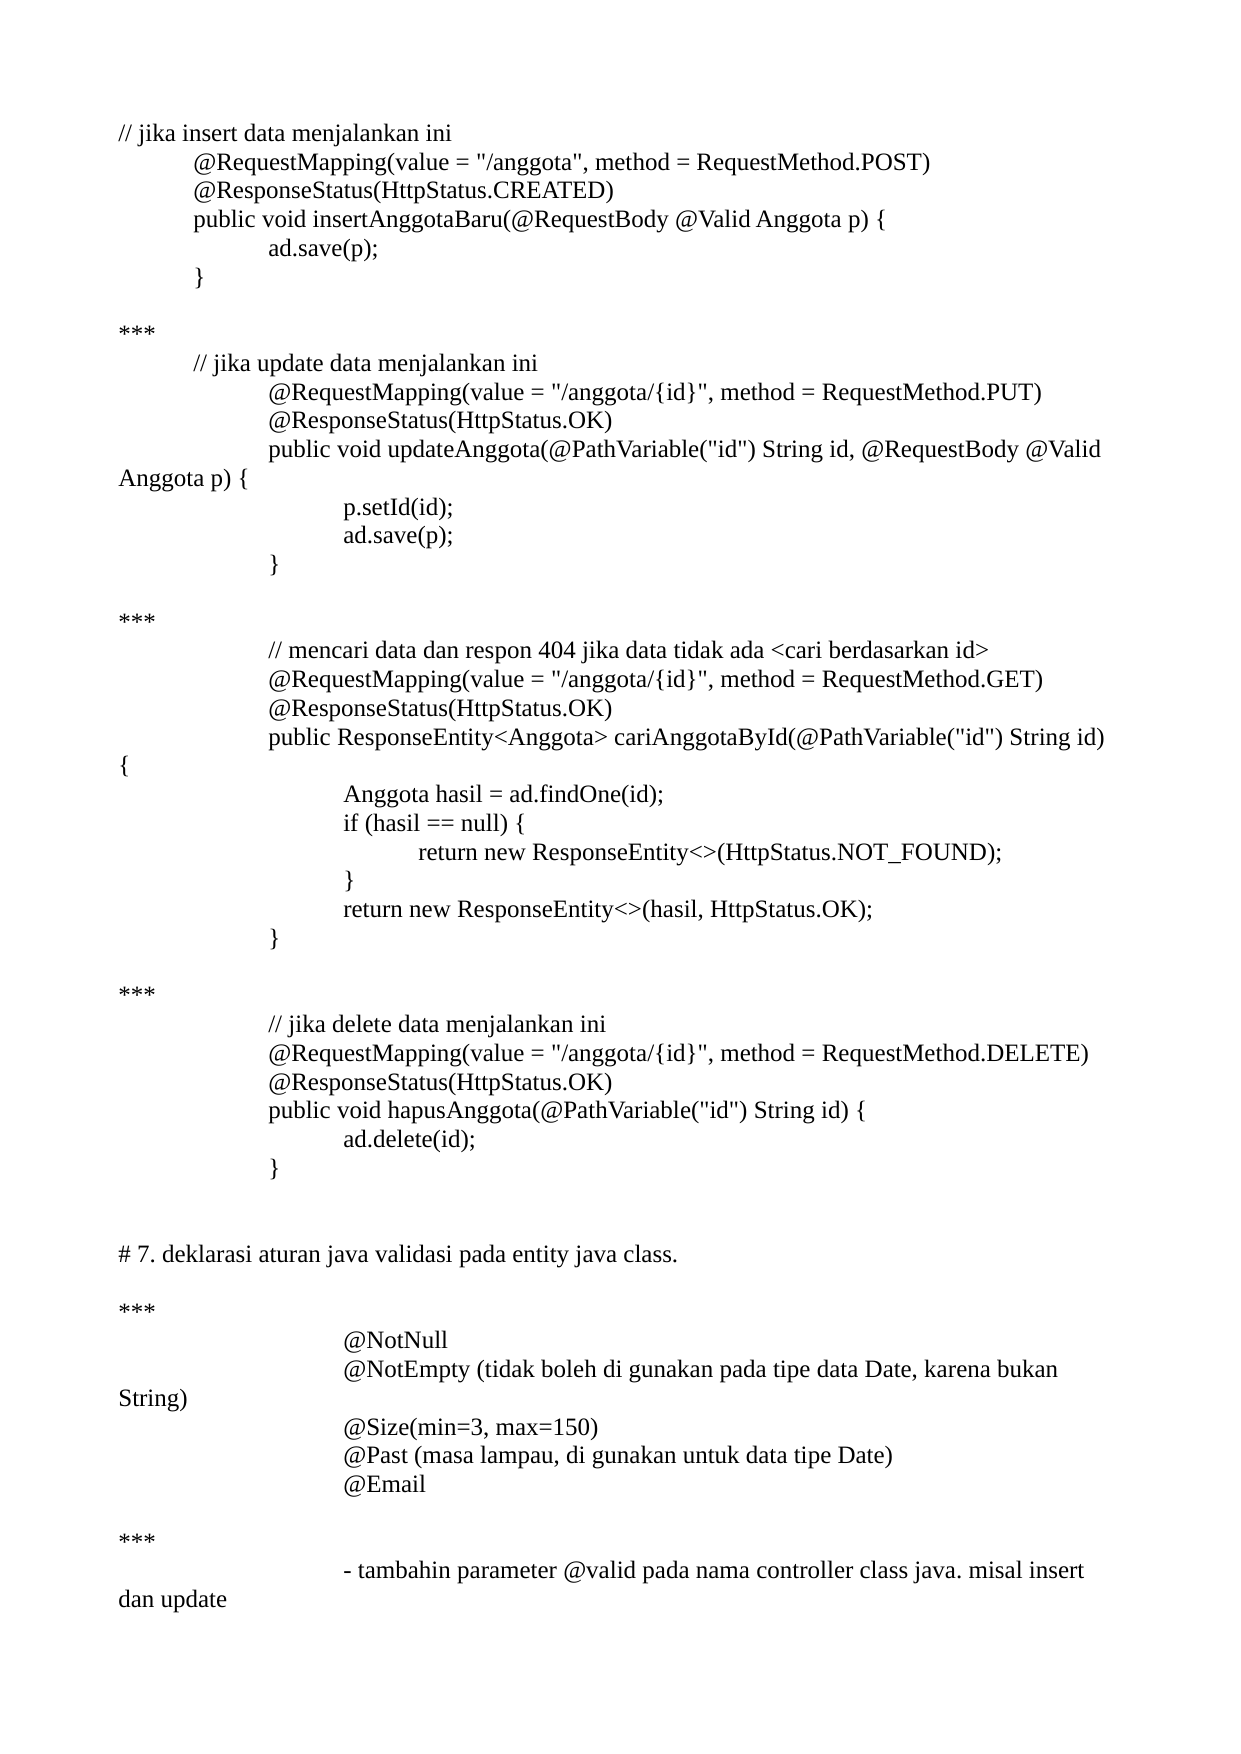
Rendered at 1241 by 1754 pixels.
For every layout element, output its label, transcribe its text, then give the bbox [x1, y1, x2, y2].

text - tambahin parameter @valid pada nama controller class java. misal insert dan update [118, 1556, 1122, 1613]
text Anggota hasil = ad.findOne(id); [118, 779, 1122, 808]
text @RequestMapping(value = "/anggota/{id}", method = RequestMethod.PUT) [118, 377, 1122, 406]
text } [118, 549, 1122, 578]
text } [118, 923, 1122, 952]
text if (hasil == null) { [118, 808, 1122, 837]
text ad.save(p); [118, 521, 1122, 549]
text ad.save(p); [118, 233, 1122, 262]
text *** [118, 1297, 1122, 1326]
text *** [118, 607, 1122, 636]
text *** [118, 981, 1122, 1009]
text @ResponseStatus(HttpStatus.CREATED) [118, 176, 1122, 204]
text # 7. deklarasi aturan java validasi pada entity java class. [118, 1239, 1122, 1268]
text @Past (masa lampau, di gunakan untuk data tipe Date) [118, 1441, 1122, 1469]
text // jika insert data menjalankan ini [118, 118, 1122, 147]
text p.setId(id); [118, 492, 1122, 521]
text @RequestMapping(value = "/anggota/{id}", method = RequestMethod.GET) [118, 664, 1122, 693]
text public void hapusAnggota(@PathVariable("id") String id) { [118, 1096, 1122, 1124]
text *** [118, 319, 1122, 348]
text // jika update data menjalankan ini [118, 348, 1122, 377]
text @RequestMapping(value = "/anggota/{id}", method = RequestMethod.DELETE) [118, 1038, 1122, 1067]
text return new ResponseEntity<>(HttpStatus.NOT_FOUND); [118, 837, 1122, 866]
text public ResponseEntity<Anggota> cariAnggotaById(@PathVariable("id") String id) { [118, 722, 1122, 779]
text *** [118, 1527, 1122, 1556]
text @RequestMapping(value = "/anggota", method = RequestMethod.POST) [118, 147, 1122, 176]
text public void insertAnggotaBaru(@RequestBody @Valid Anggota p) { [118, 204, 1122, 233]
text @Email [118, 1469, 1122, 1498]
text @ResponseStatus(HttpStatus.OK) [118, 406, 1122, 434]
text } [118, 866, 1122, 894]
text ad.delete(id); [118, 1124, 1122, 1153]
text @ResponseStatus(HttpStatus.OK) [118, 693, 1122, 722]
text } [118, 1153, 1122, 1182]
text @NotNull [118, 1326, 1122, 1354]
text @NotEmpty (tidak boleh di gunakan pada tipe data Date, karena bukan String) [118, 1354, 1122, 1412]
text return new ResponseEntity<>(hasil, HttpStatus.OK); [118, 894, 1122, 923]
text @ResponseStatus(HttpStatus.OK) [118, 1067, 1122, 1096]
text @Size(min=3, max=150) [118, 1412, 1122, 1441]
text // jika delete data menjalankan ini [118, 1009, 1122, 1038]
text public void updateAnggota(@PathVariable("id") String id, @RequestBody @Valid Anggota p) { [118, 434, 1122, 492]
text } [118, 262, 1122, 291]
text // mencari data dan respon 404 jika data tidak ada <cari berdasarkan id> [118, 636, 1122, 664]
